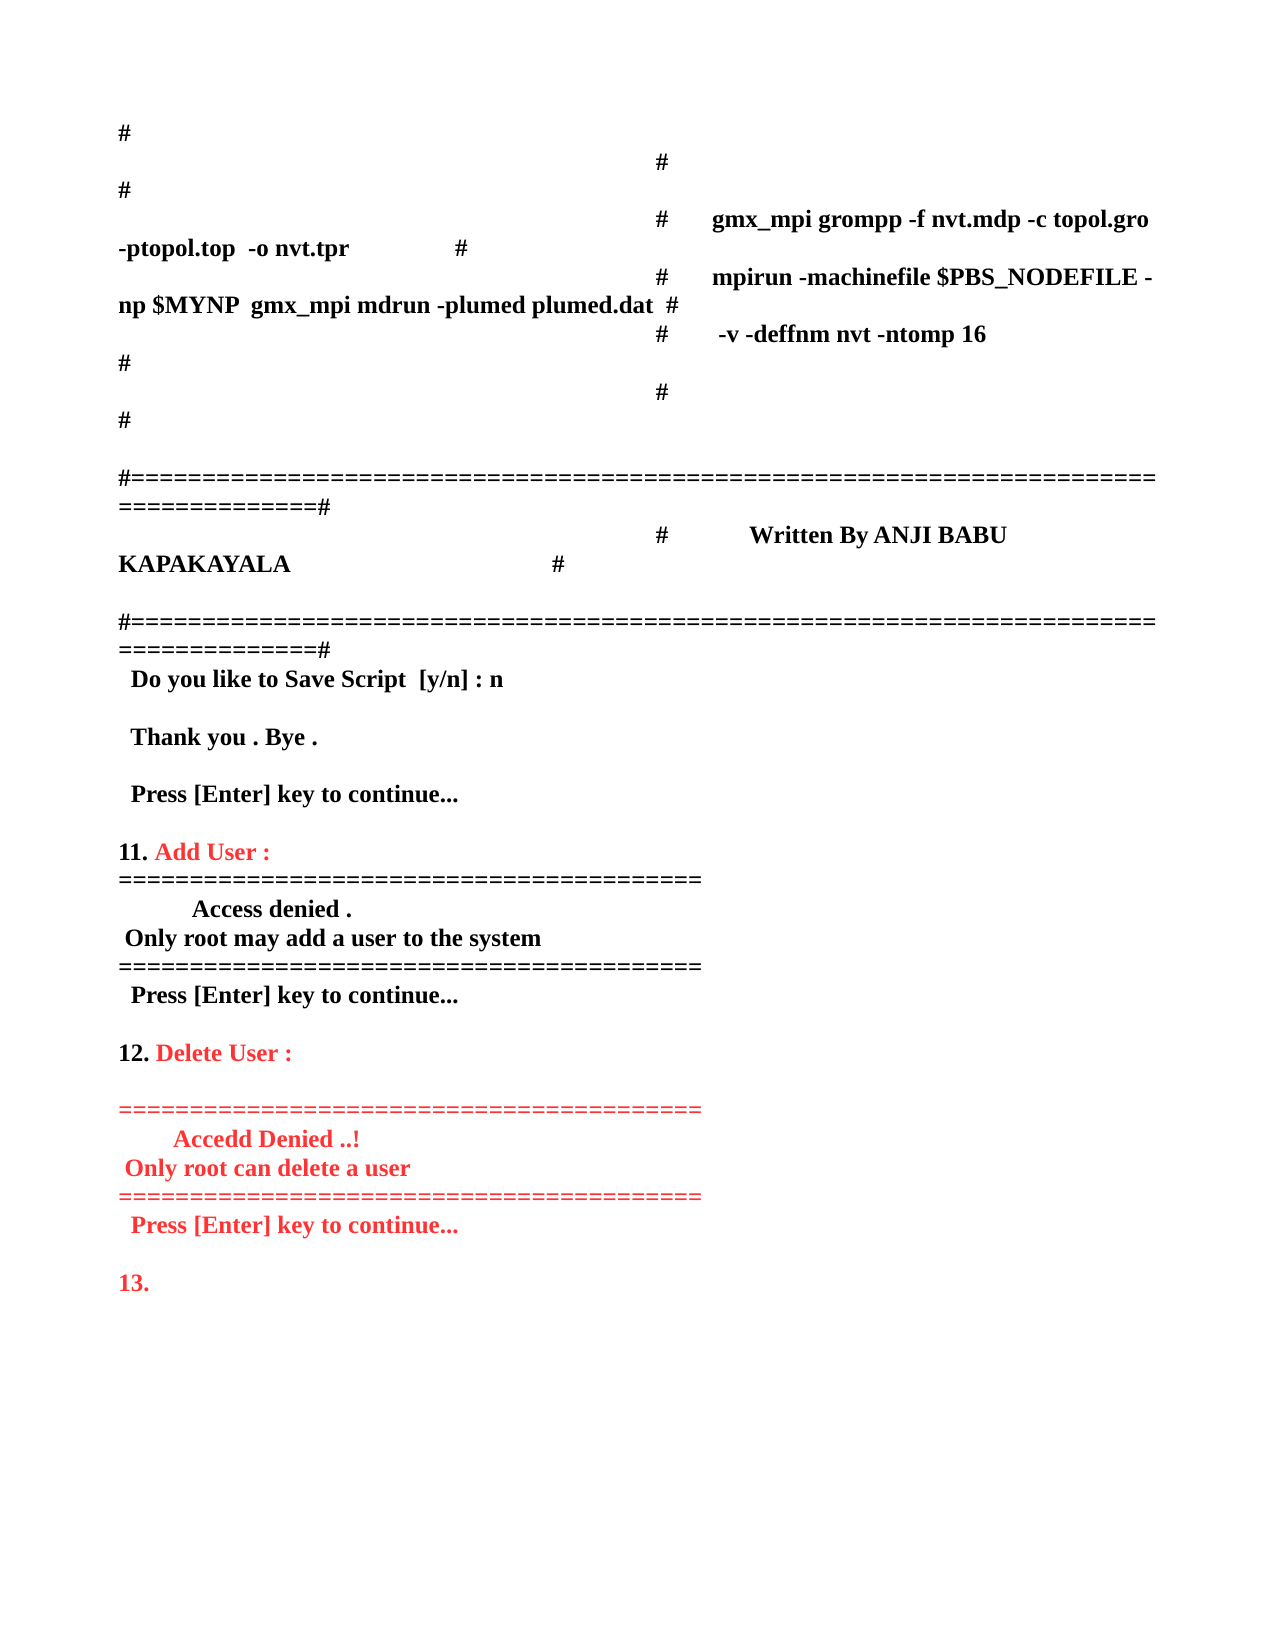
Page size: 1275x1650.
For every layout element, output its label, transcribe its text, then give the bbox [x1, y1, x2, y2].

text 11. Add User : [118, 837, 1157, 866]
text # -v -deffnm nvt -ntomp 16 # [118, 319, 1157, 377]
text # gmx_mpi grompp -f nvt.mdp -c topol.gro -ptopol.top -o nvt.tpr # [118, 204, 1157, 262]
text #======================================================================================# [118, 434, 1157, 521]
text Thank you . Bye . [118, 722, 1157, 751]
text # # [118, 377, 1157, 434]
text Press [Enter] key to continue... [118, 779, 1157, 808]
text Accedd Denied ..! [118, 1124, 1157, 1153]
text ========================================= [118, 1182, 1157, 1211]
text 12. Delete User : [118, 1038, 1157, 1067]
text Press [Enter] key to continue... [118, 981, 1157, 1009]
text Only root may add a user to the system [118, 923, 1157, 952]
text Do you like to Save Script [y/n] : n [118, 664, 1157, 693]
text # # [118, 147, 1157, 204]
text Press [Enter] key to continue... [118, 1211, 1157, 1239]
text ========================================= [118, 952, 1157, 981]
text 13. [118, 1268, 1157, 1297]
text # Written By ANJI BABU KAPAKAYALA # [118, 521, 1157, 578]
text #======================================================================================# [118, 578, 1157, 664]
text Access denied . [118, 894, 1157, 923]
text # mpirun -machinefile $PBS_NODEFILE -np $MYNP gmx_mpi mdrun -plumed plumed.dat # [118, 262, 1157, 319]
text ========================================= [118, 866, 1157, 894]
text ========================================= [118, 1096, 1157, 1124]
text Only root can delete a user [118, 1153, 1157, 1182]
text # [118, 118, 1157, 147]
